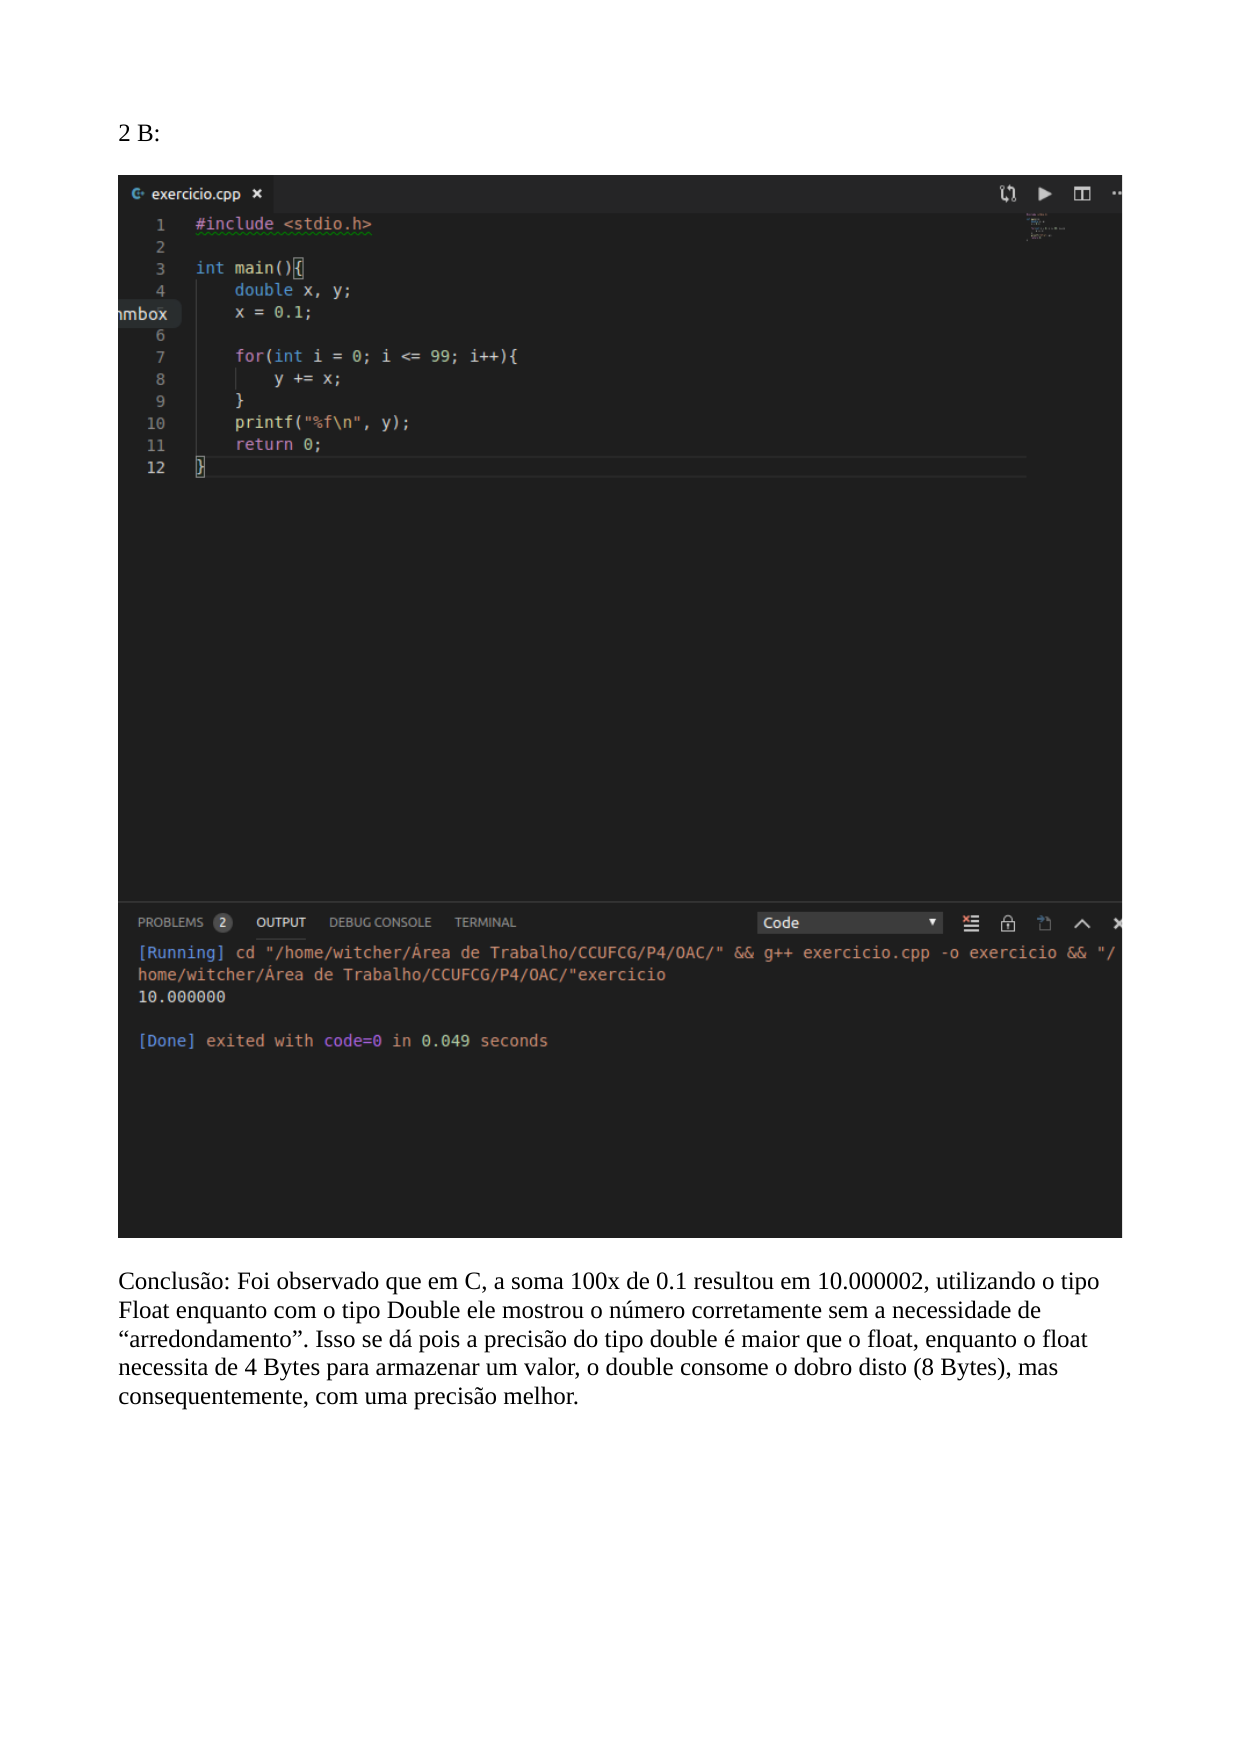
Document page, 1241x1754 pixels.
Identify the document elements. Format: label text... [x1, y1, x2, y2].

picture [118, 175, 1123, 1238]
text Conclusão: Foi observado que em C, a soma 100x de 0.1 resultou em 10.000002, utilizando o tipo Float enquanto com o tipo Double ele mostrou o número corretamente sem a necessidade de “arredondamento”. Isso se dá pois a precisão do tipo double é maior que o float, enquanto o float necessita de 4 Bytes para armazenar um valor, o double consome o dobro disto (8 Bytes), mas consequentemente, com uma precisão melhor. [118, 1266, 1122, 1410]
text 2 B: [118, 118, 1122, 147]
